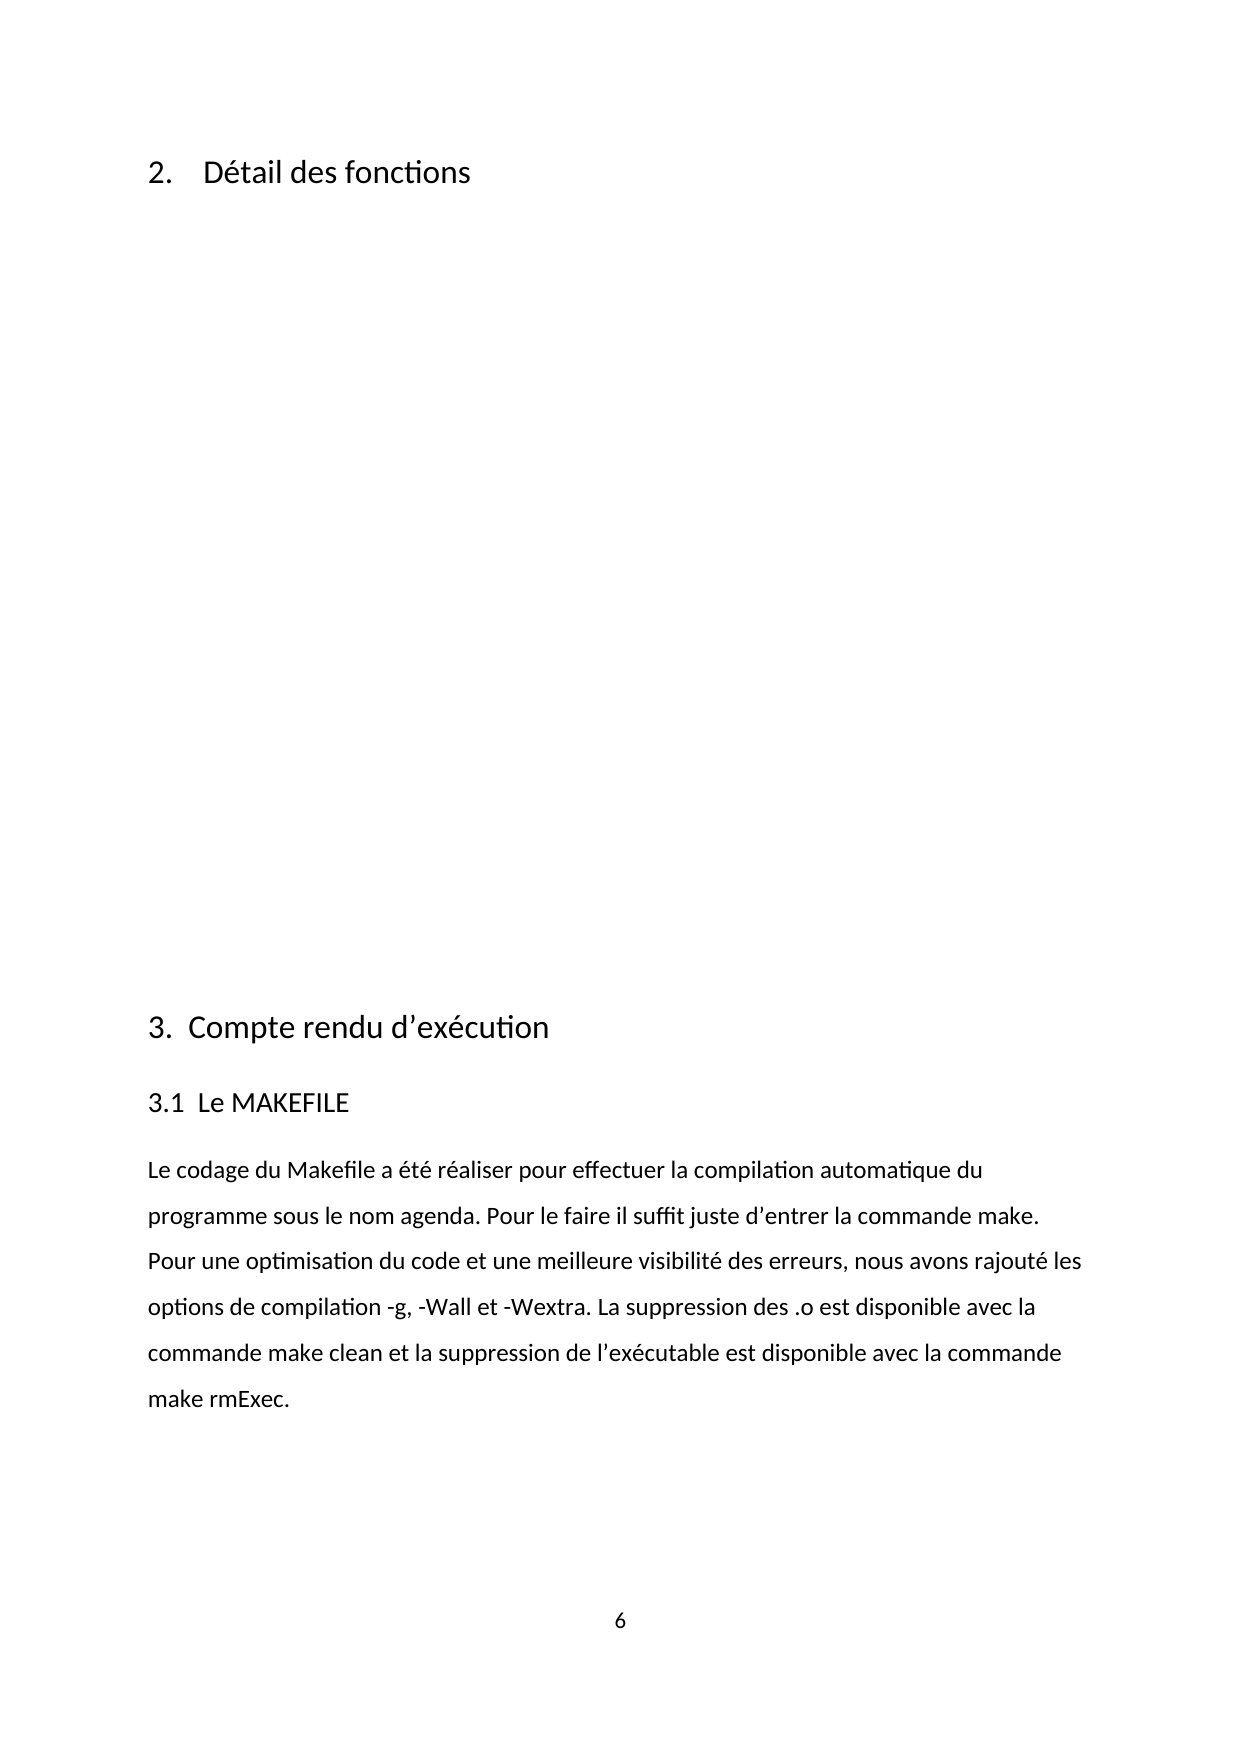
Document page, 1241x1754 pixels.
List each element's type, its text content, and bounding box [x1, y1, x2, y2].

text Le codage du Makefile a été réaliser pour effectuer la compilation automatique du programme sous le nom agenda. Pour le faire il suffit juste d’entrer la commande make. Pour une optimisation du code et une meilleure visibilité des erreurs, nous avons rajouté les options de compilation -g, -Wall et -Wextra. La suppression des .o est disponible avec la commande make clean et la suppression de l’exécutable est disponible avec la commande make rmExec. [148, 1154, 1093, 1413]
text 2. Détail des fonctions [148, 151, 1093, 192]
text 3.1 Le MAKEFILE [148, 1084, 1093, 1119]
text 3. Compte rendu d’exécution [148, 1006, 1093, 1047]
